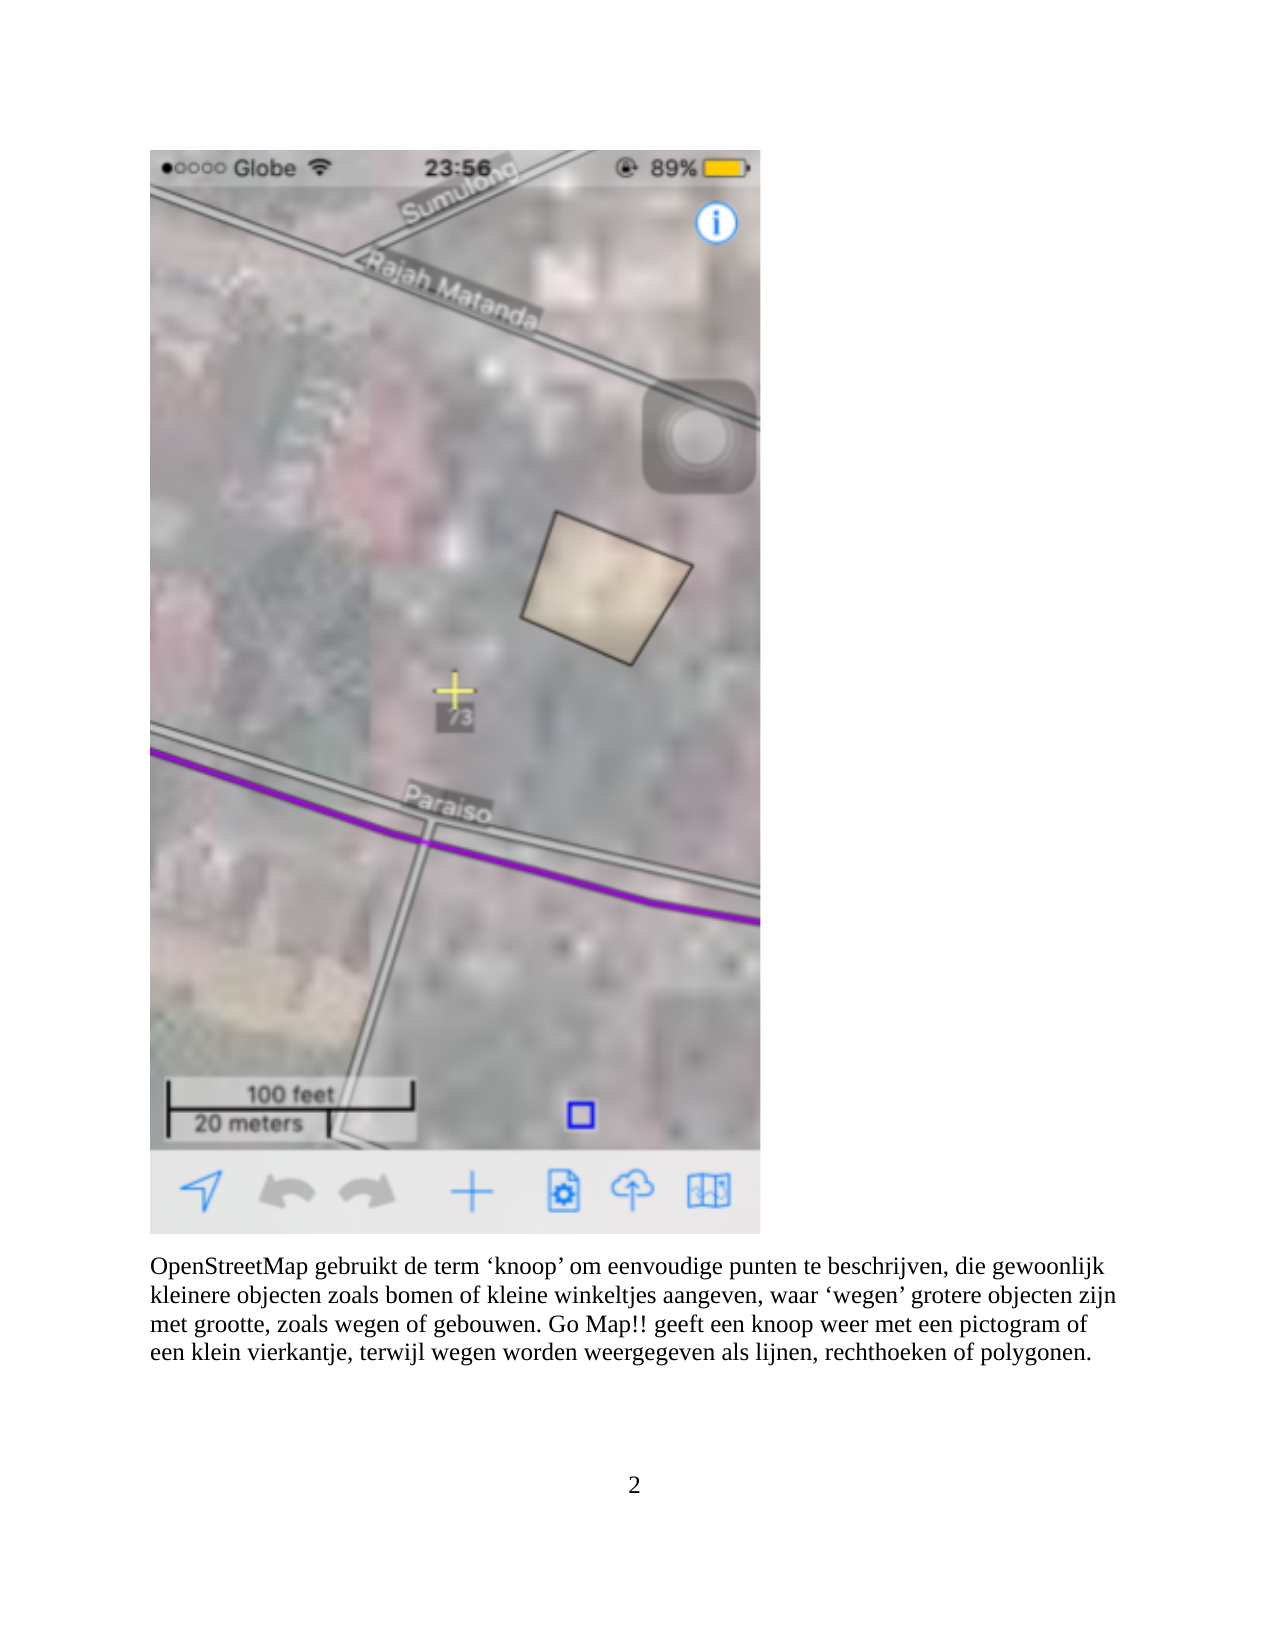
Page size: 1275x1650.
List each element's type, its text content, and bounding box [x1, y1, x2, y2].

picture [150, 150, 761, 1234]
text OpenStreetMap gebruikt de term ‘knoop’ om eenvoudige punten te beschrijven, die gewoonlijk kleinere objecten zoals bomen of kleine winkeltjes aangeven, waar ‘wegen’ grotere objecten zijn met grootte, zoals wegen of gebouwen. Go Map!! geeft een knoop weer met een pictogram of een klein vierkantje, terwijl wegen worden weergegeven als lijnen, rechthoeken of polygonen. [150, 1251, 1125, 1366]
